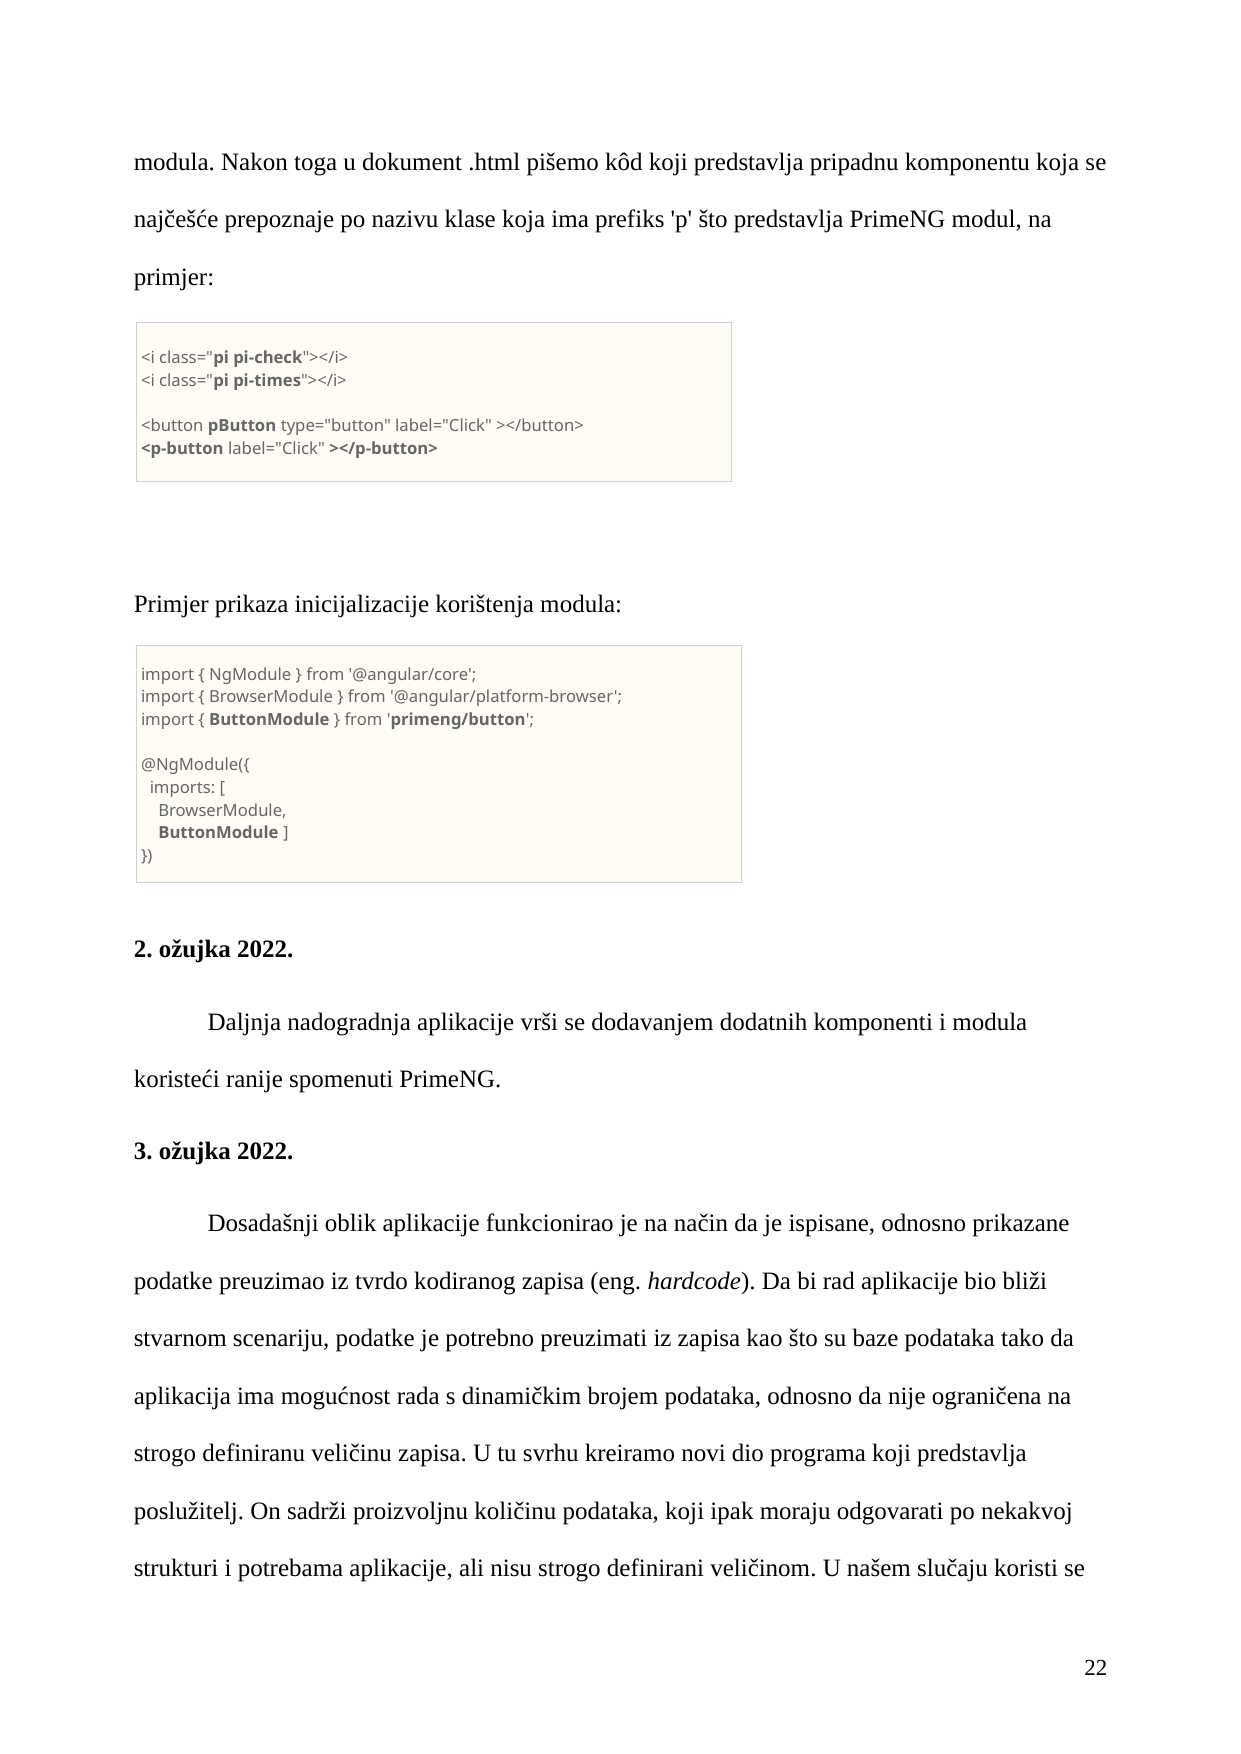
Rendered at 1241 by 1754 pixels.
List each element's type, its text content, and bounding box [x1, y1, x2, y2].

text Dosadašnji oblik aplikacije funkcionirao je na način da je ispisane, odnosno prikazane podatke preuzimao iz tvrdo kodiranog zapisa (eng. hardcode). Da bi rad aplikacije bio bliži stvarnom scenariju, podatke je potrebno preuzimati iz zapisa kao što su baze podataka tako da aplikacija ima mogućnost rada s dinamičkim brojem podataka, odnosno da nije ograničena na strogo definiranu veličinu zapisa. U tu svrhu kreiramo novi dio programa koji predstavlja poslužitelj. On sadrži proizvoljnu količinu podataka, koji ipak moraju odgovarati po nekakvoj strukturi i potrebama aplikacije, ali nisu strogo definirani veličinom. U našem slučaju koristi se [133, 1208, 1107, 1582]
text 3. ožujka 2022. [133, 1136, 1107, 1165]
text Daljnja nadogradnja aplikacije vrši se dodavanjem dodatnih komponenti i modula koristeći ranije spomenuti PrimeNG. [133, 1007, 1107, 1093]
text modula. Nakon toga u dokument .html pišemo kôd koji predstavlja pripadnu komponentu koja se najčešće prepoznaje po nazivu klase koja ima prefiks 'p' što predstavlja PrimeNG modul, na primjer: [133, 147, 1107, 291]
text Primjer prikaza inicijalizacije korištenja modula: [133, 589, 1107, 617]
text 2. ožujka 2022. [133, 934, 1107, 963]
